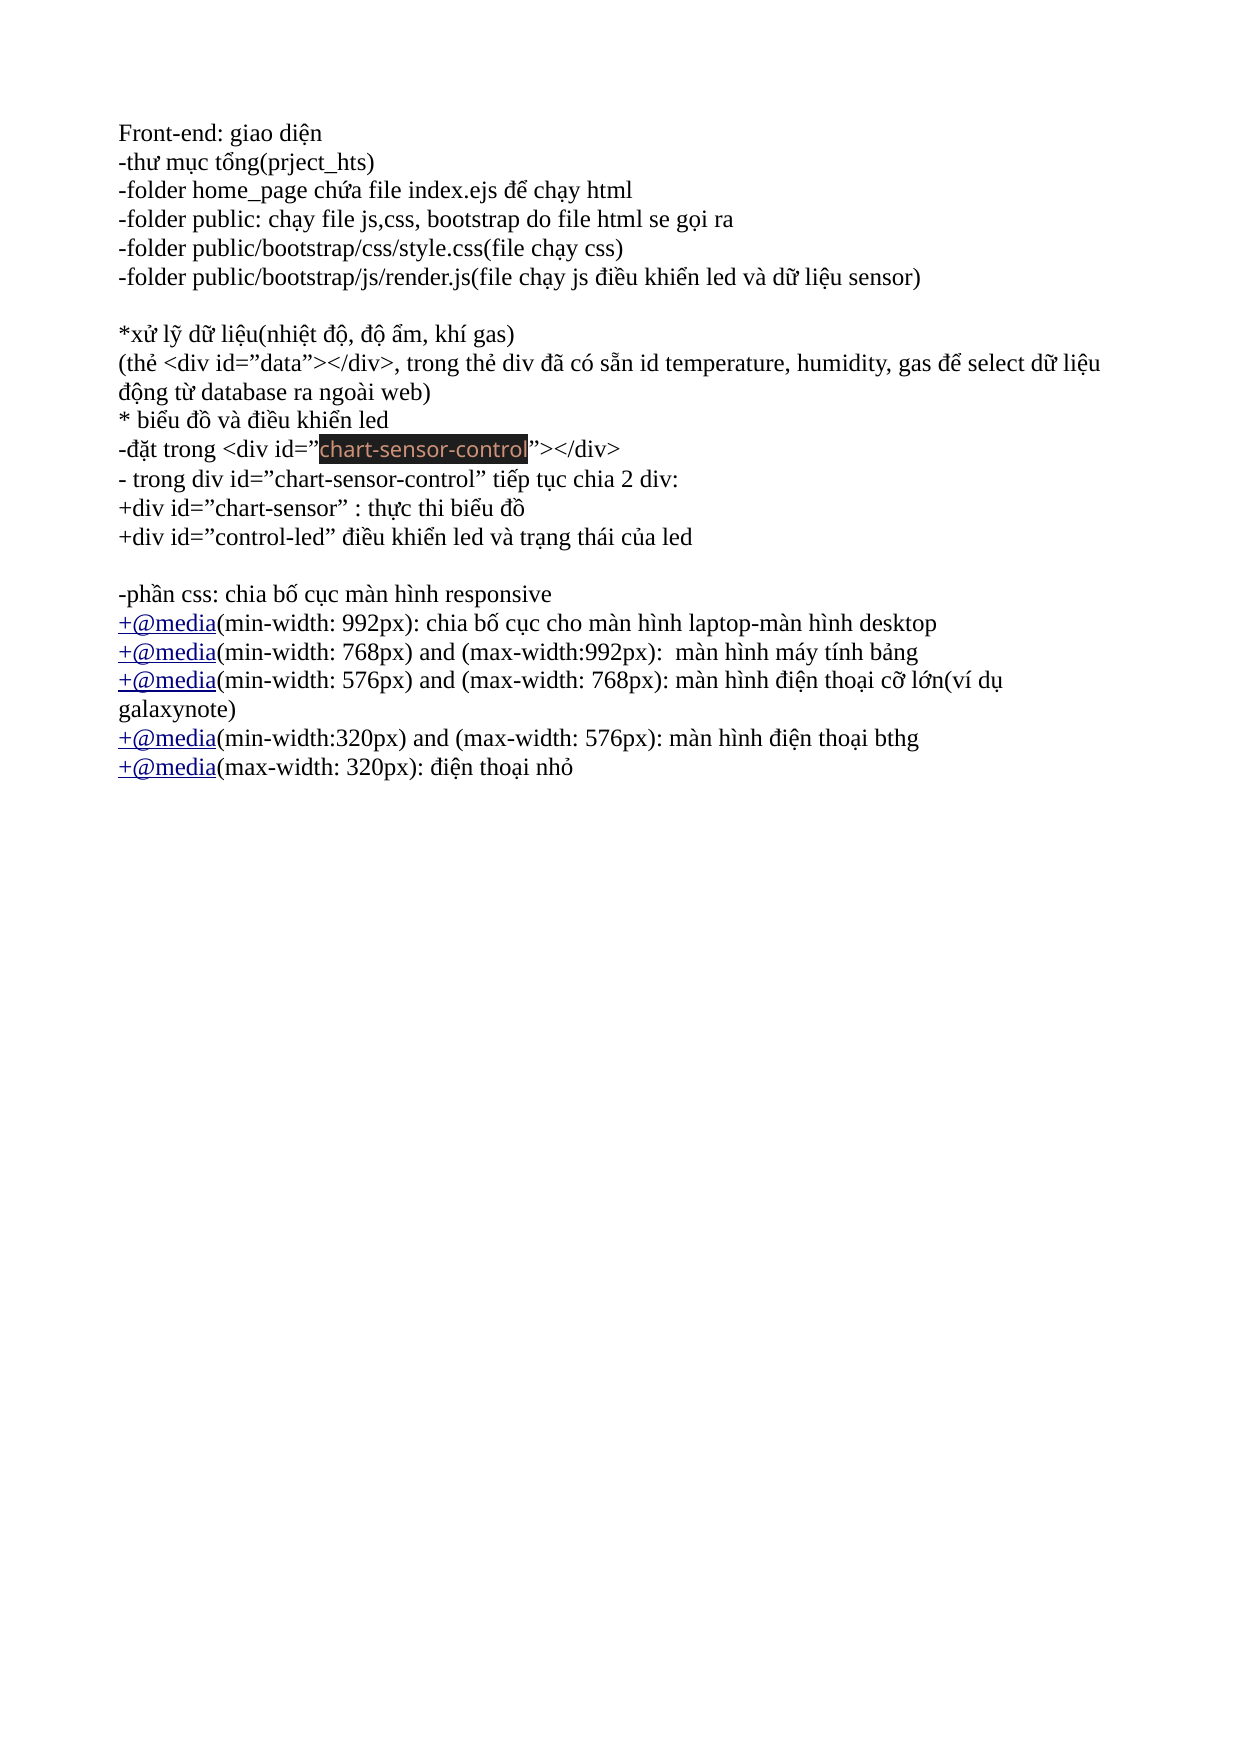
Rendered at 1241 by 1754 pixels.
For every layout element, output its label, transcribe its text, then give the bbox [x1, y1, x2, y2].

text -thư mục tổng(prject_hts) [118, 147, 1122, 176]
text +@media(min-width: 768px) and (max-width:992px): màn hình máy tính bảng [118, 637, 1122, 665]
text (thẻ <div id=”data”></div>, trong thẻ div đã có sẵn id temperature, humidity, gas để select dữ liệu động từ database ra ngoài web) [118, 348, 1122, 406]
text -phần css: chia bố cục màn hình responsive [118, 579, 1122, 608]
text +@media(min-width: 576px) and (max-width: 768px): màn hình điện thoại cỡ lớn(ví dụ galaxynote) [118, 665, 1122, 723]
text +@media(max-width: 320px): điện thoại nhỏ [118, 752, 1122, 780]
text *xử lỹ dữ liệu(nhiệt độ, độ ẩm, khí gas) [118, 319, 1122, 348]
text -đặt trong <div id=”chart-sensor-control”></div> [118, 434, 1122, 464]
text Front-end: giao diện [118, 118, 1122, 147]
text -folder public/bootstrap/css/style.css(file chạy css) [118, 233, 1122, 262]
text +div id=”chart-sensor” : thực thi biểu đồ [118, 493, 1122, 522]
text -folder home_page chứa file index.ejs để chạy html [118, 176, 1122, 204]
text -folder public/bootstrap/js/render.js(file chạy js điều khiển led và dữ liệu sensor) [118, 262, 1122, 291]
text +@media(min-width: 992px): chia bố cục cho màn hình laptop-màn hình desktop [118, 608, 1122, 637]
text +@media(min-width:320px) and (max-width: 576px): màn hình điện thoại bthg [118, 723, 1122, 752]
text -folder public: chạy file js,css, bootstrap do file html se gọi ra [118, 204, 1122, 233]
text - trong div id=”chart-sensor-control” tiếp tục chia 2 div: [118, 464, 1122, 493]
text +div id=”control-led” điều khiển led và trạng thái của led [118, 522, 1122, 550]
text * biểu đồ và điều khiển led [118, 406, 1122, 434]
